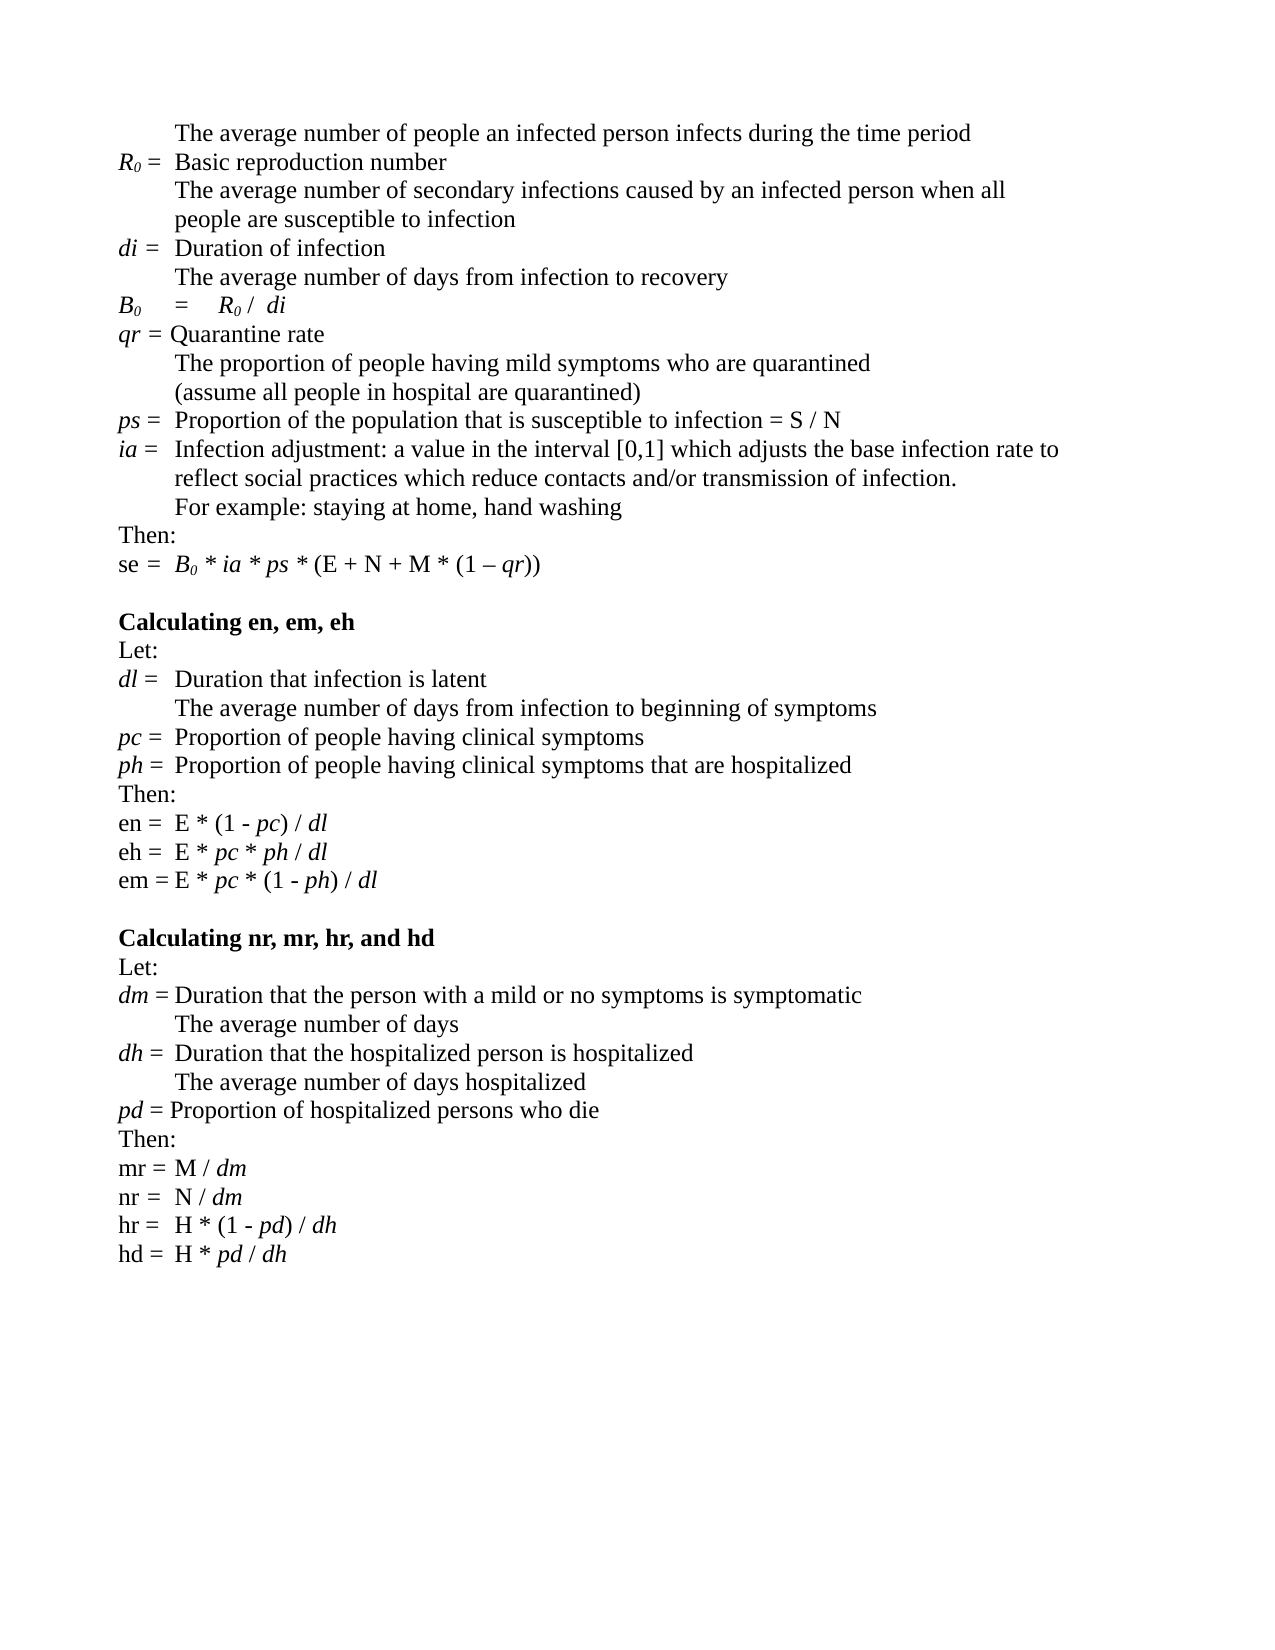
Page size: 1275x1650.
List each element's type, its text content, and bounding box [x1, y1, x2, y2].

text Then: [118, 1124, 1157, 1153]
text The average number of people an infected person infects during the time period [118, 118, 1157, 147]
text ia = Infection adjustment: a value in the interval [0,1] which adjusts the base infection rate to [118, 434, 1157, 463]
text Calculating en, em, eh [118, 607, 1157, 636]
text (assume all people in hospital are quarantined) [118, 377, 1157, 406]
text The average number of days from infection to recovery [118, 262, 1157, 291]
text hr = H * (1 - pd) / dh [118, 1211, 1157, 1239]
text B0 = R0 / di [118, 291, 1157, 319]
text dh = Duration that the hospitalized person is hospitalized [118, 1038, 1157, 1067]
text ph = Proportion of people having clinical symptoms that are hospitalized [118, 751, 1157, 779]
text se = B0 * ia * ps * (E + N + M * (1 – qr)) [118, 549, 1157, 578]
text pc = Proportion of people having clinical symptoms [118, 722, 1157, 751]
text ps = Proportion of the population that is susceptible to infection = S / N [118, 406, 1157, 434]
text hd = H * pd / dh [118, 1239, 1157, 1268]
text Let: [118, 636, 1157, 664]
text pd = Proportion of hospitalized persons who die [118, 1096, 1157, 1124]
text Then: [118, 779, 1157, 808]
text reflect social practices which reduce contacts and/or transmission of infection. [118, 463, 1157, 492]
text em = E * pc * (1 - ph) / dl [118, 866, 1157, 894]
text For example: staying at home, hand washing [118, 492, 1157, 521]
text Calculating nr, mr, hr, and hd [118, 923, 1157, 952]
text mr = M / dm [118, 1153, 1157, 1182]
text The average number of days [118, 1009, 1157, 1038]
text en = E * (1 - pc) / dl [118, 808, 1157, 837]
text eh = E * pc * ph / dl [118, 837, 1157, 866]
text qr = Quarantine rate [118, 319, 1157, 348]
text nr = N / dm [118, 1182, 1157, 1211]
text dm = Duration that the person with a mild or no symptoms is symptomatic [118, 981, 1157, 1009]
text The average number of days from infection to beginning of symptoms [118, 693, 1157, 722]
text The average number of secondary infections caused by an infected person when all [118, 176, 1157, 204]
text Let: [118, 952, 1157, 981]
text The average number of days hospitalized [118, 1067, 1157, 1096]
text dl = Duration that infection is latent [118, 664, 1157, 693]
text people are susceptible to infection [118, 204, 1157, 233]
text R0 = Basic reproduction number [118, 147, 1157, 176]
text Then: [118, 521, 1157, 549]
text The proportion of people having mild symptoms who are quarantined [118, 348, 1157, 377]
text di = Duration of infection [118, 233, 1157, 262]
